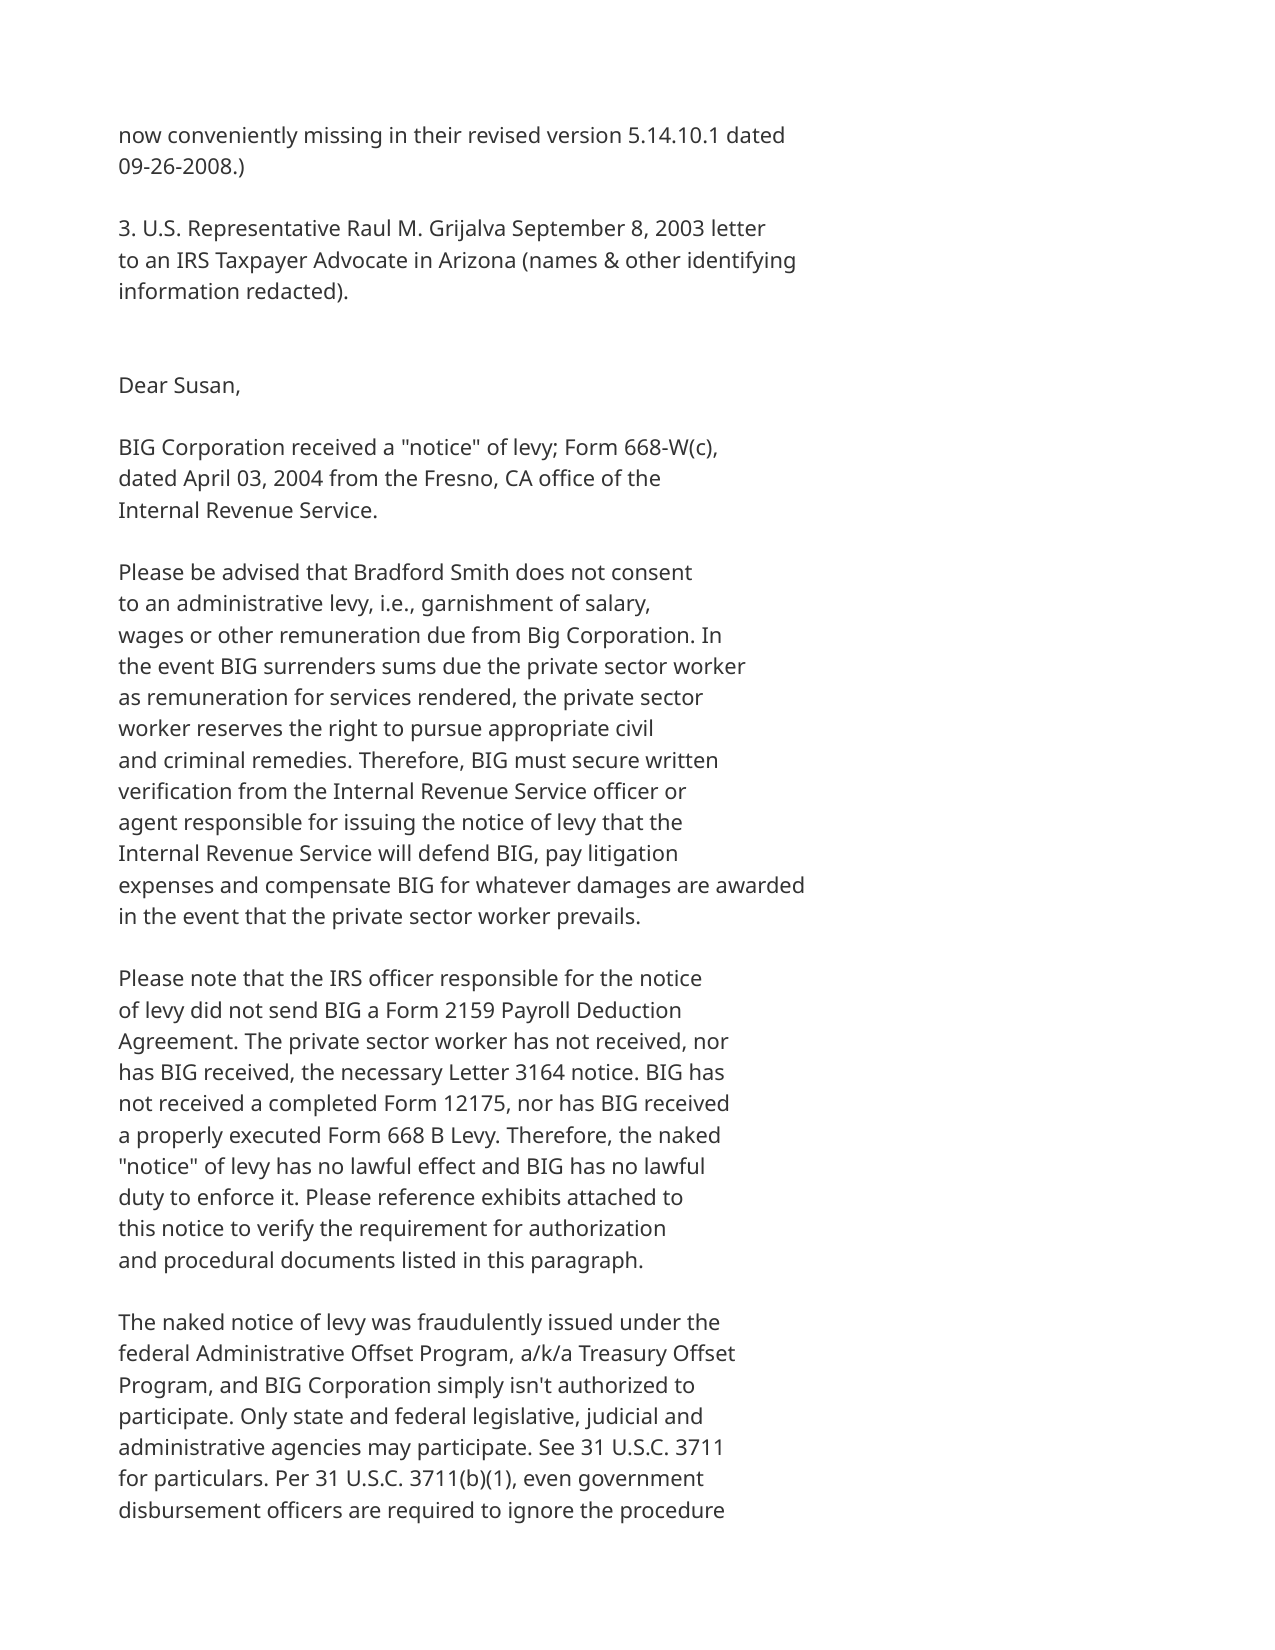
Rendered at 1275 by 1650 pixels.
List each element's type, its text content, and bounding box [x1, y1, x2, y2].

text 3. U.S. Representative Raul M. Grijalva September 8, 2003 letter [118, 212, 1157, 243]
text and criminal remedies. Therefore, BIG must secure written [118, 743, 1157, 774]
text in the event that the private sector worker prevails. [118, 899, 1157, 931]
text a properly executed Form 668 B Levy. Therefore, the naked [118, 1118, 1157, 1149]
text participate. Only state and federal legislative, judicial and [118, 1399, 1157, 1431]
text not received a completed Form 12175, nor has BIG received [118, 1087, 1157, 1118]
text of levy did not send BIG a Form 2159 Payroll Deduction [118, 993, 1157, 1024]
text federal Administrative Offset Program, a/k/a Treasury Offset [118, 1337, 1157, 1368]
text and procedural documents listed in this paragraph. [118, 1243, 1157, 1274]
text The naked notice of levy was fraudulently issued under the [118, 1306, 1157, 1337]
text duty to enforce it. Please reference exhibits attached to [118, 1181, 1157, 1212]
text Dear Susan, [118, 368, 1157, 399]
text disbursement officers are required to ignore the procedure [118, 1493, 1157, 1524]
text Please note that the IRS officer responsible for the notice [118, 962, 1157, 993]
text Internal Revenue Service will defend BIG, pay litigation [118, 837, 1157, 868]
text worker reserves the right to pursue appropriate civil [118, 712, 1157, 743]
text to an IRS Taxpayer Advocate in Arizona (names & other identifying [118, 243, 1157, 274]
text this notice to verify the requirement for authorization [118, 1212, 1157, 1243]
text the event BIG surrenders sums due the private sector worker [118, 649, 1157, 681]
text dated April 03, 2004 from the Fresno, CA office of the [118, 462, 1157, 493]
text "notice" of levy has no lawful effect and BIG has no lawful [118, 1149, 1157, 1181]
text as remuneration for services rendered, the private sector [118, 681, 1157, 712]
text has BIG received, the necessary Letter 3164 notice. BIG has [118, 1056, 1157, 1087]
text Program, and BIG Corporation simply isn't authorized to [118, 1368, 1157, 1399]
text to an administrative levy, i.e., garnishment of salary, [118, 587, 1157, 618]
text for particulars. Per 31 U.S.C. 3711(b)(1), even government [118, 1462, 1157, 1493]
text Agreement. The private sector worker has not received, nor [118, 1024, 1157, 1056]
text administrative agencies may participate. See 31 U.S.C. 3711 [118, 1431, 1157, 1462]
text Internal Revenue Service. [118, 493, 1157, 524]
text wages or other remuneration due from Big Corporation. In [118, 618, 1157, 649]
text Please be advised that Bradford Smith does not consent [118, 556, 1157, 587]
text information redacted). [118, 274, 1157, 306]
text agent responsible for issuing the notice of levy that the [118, 806, 1157, 837]
text now conveniently missing in their revised version 5.14.10.1 dated [118, 118, 1157, 149]
text BIG Corporation received a "notice" of levy; Form 668-W(c), [118, 431, 1157, 462]
text verification from the Internal Revenue Service officer or [118, 774, 1157, 806]
text 09-26-2008.) [118, 149, 1157, 181]
text expenses and compensate BIG for whatever damages are awarded [118, 868, 1157, 899]
